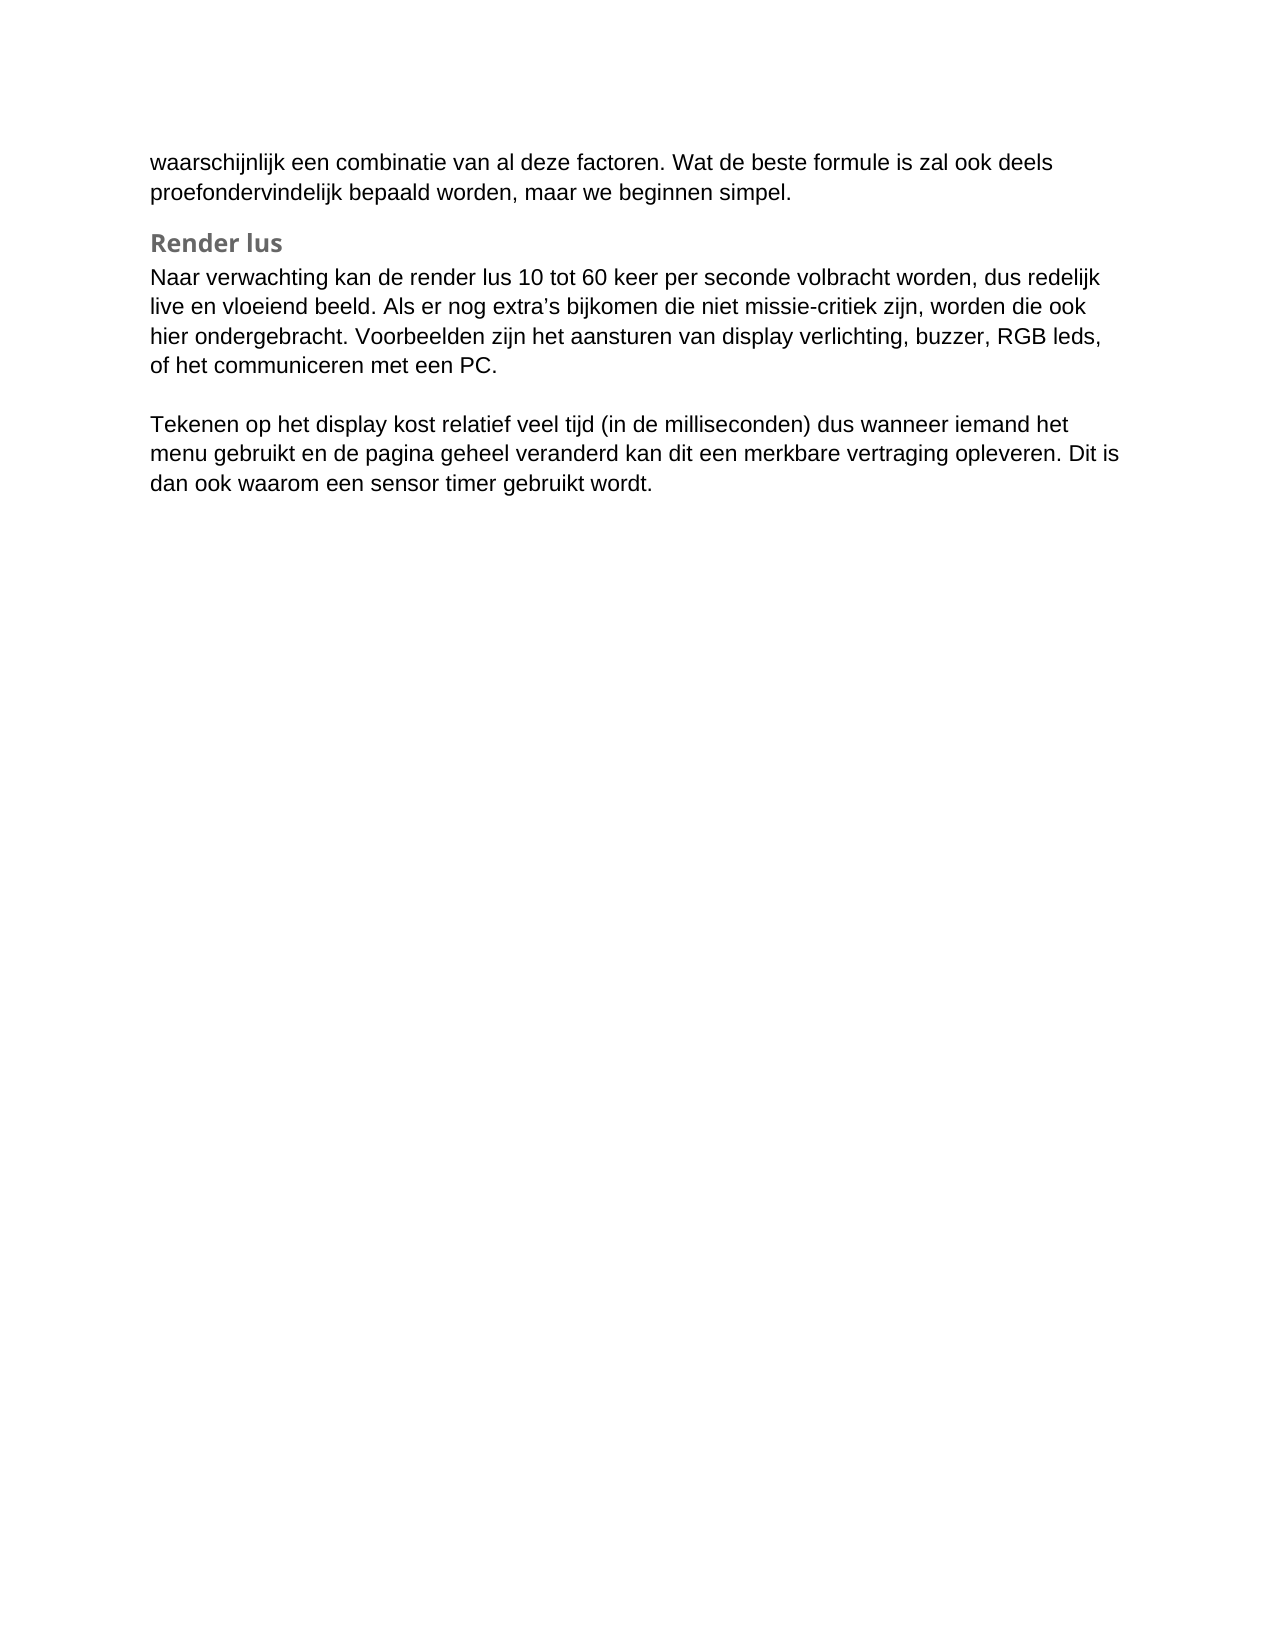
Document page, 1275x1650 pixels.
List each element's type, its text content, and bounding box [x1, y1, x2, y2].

text Naar verwachting kan de render lus 10 tot 60 keer per seconde volbracht worden, dus redelijk live en vloeiend beeld. Als er nog extra’s bijkomen die niet missie-critiek zijn, worden die ook hier ondergebracht. Voorbeelden zijn het aansturen van display verlichting, buzzer, RGB leds, of het communiceren met een PC. [150, 264, 1125, 378]
subtitle Render lus [150, 225, 1125, 259]
text Tekenen op het display kost relatief veel tijd (in de milliseconden) dus wanneer iemand het menu gebruikt en de pagina geheel veranderd kan dit een merkbare vertraging opleveren. Dit is dan ook waarom een sensor timer gebruikt wordt. [150, 411, 1125, 496]
text waarschijnlijk een combinatie van al deze factoren. Wat de beste formule is zal ook deels proefondervindelijk bepaald worden, maar we beginnen simpel. [150, 150, 1125, 205]
